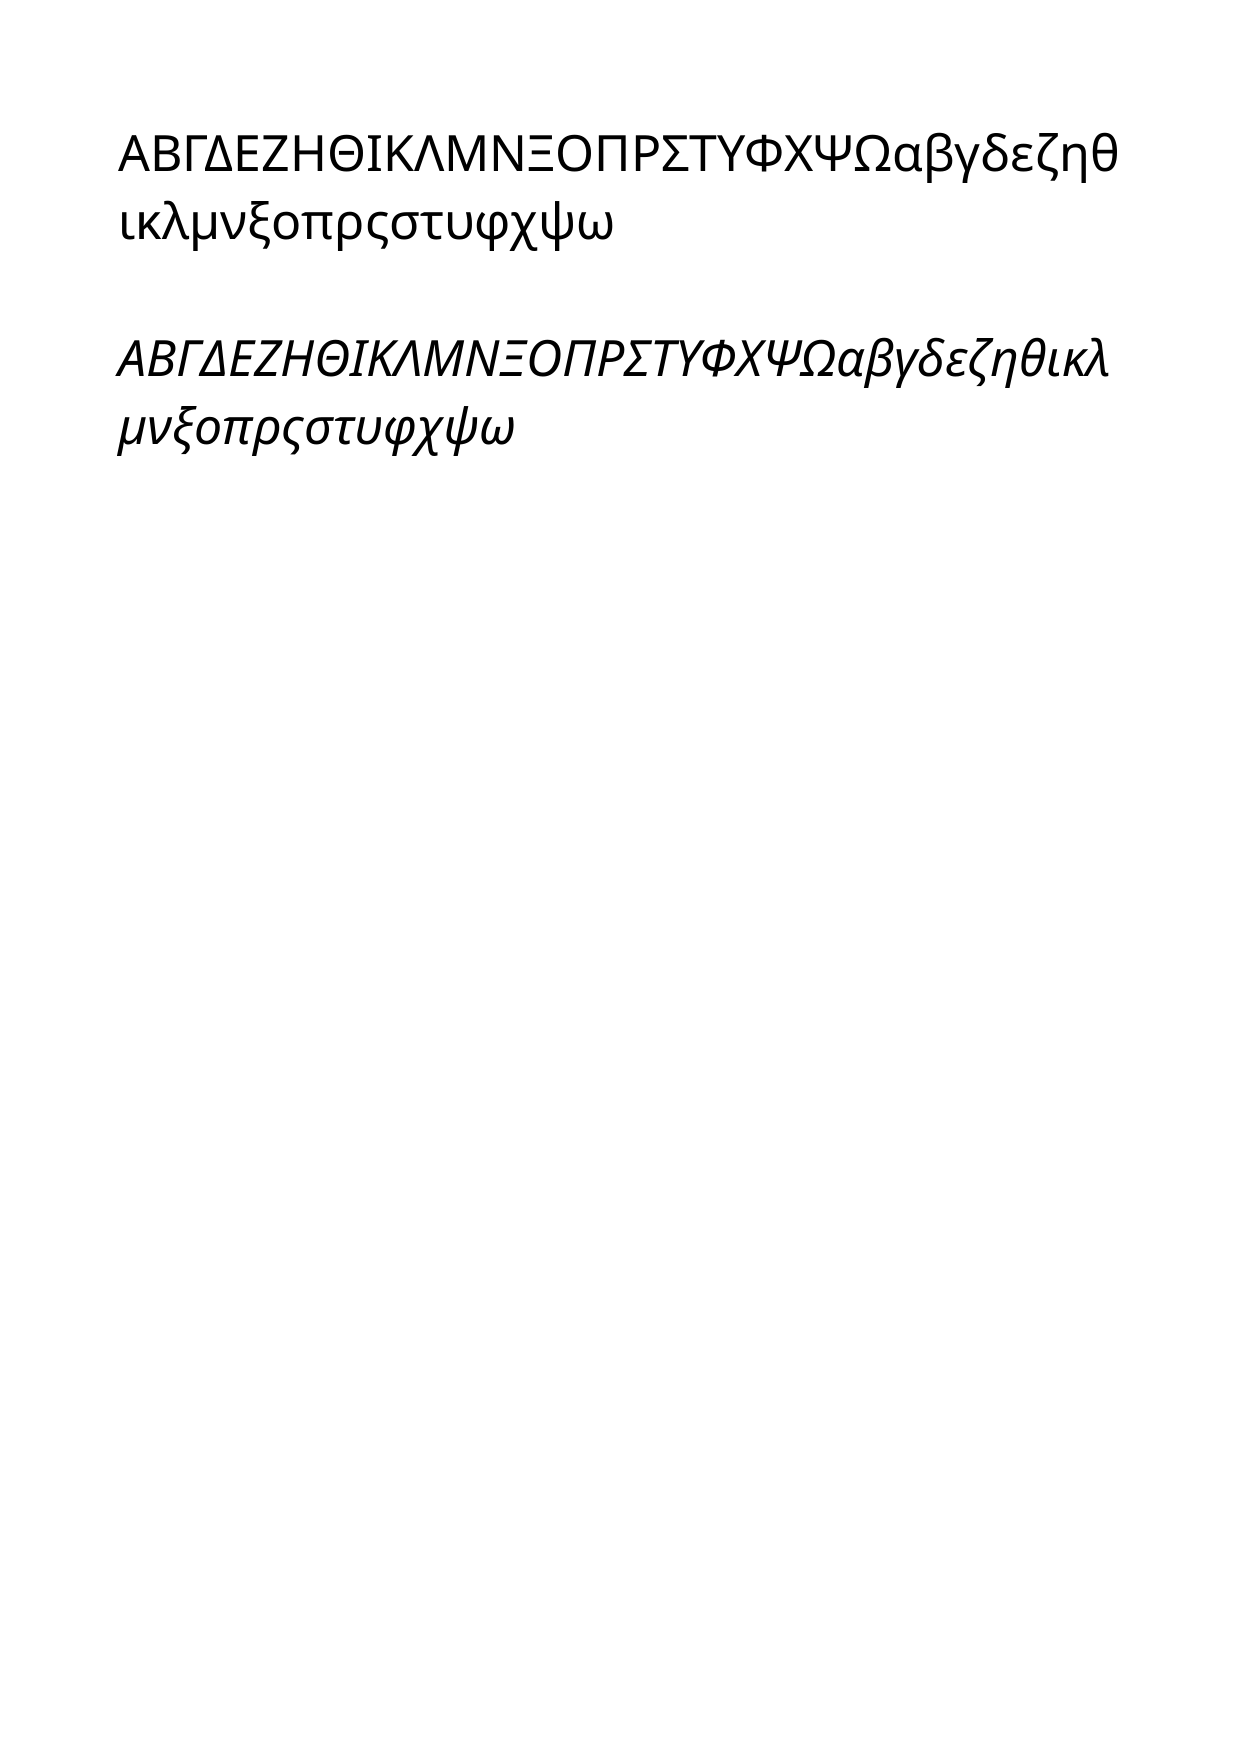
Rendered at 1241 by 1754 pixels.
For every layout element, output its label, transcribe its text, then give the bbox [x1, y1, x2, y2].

text ΑΒΓΔΕΖΗΘΙΚΛΜΝΞΟΠΡΣΤΥΦΧΨΩαβγδεζηθικλμνξοπρςστυφχψω [118, 322, 1122, 459]
text ΑΒΓΔΕΖΗΘΙΚΛΜΝΞΟΠΡΣΤΥΦΧΨΩαβγδεζηθικλμνξοπρςστυφχψω [118, 118, 1122, 254]
